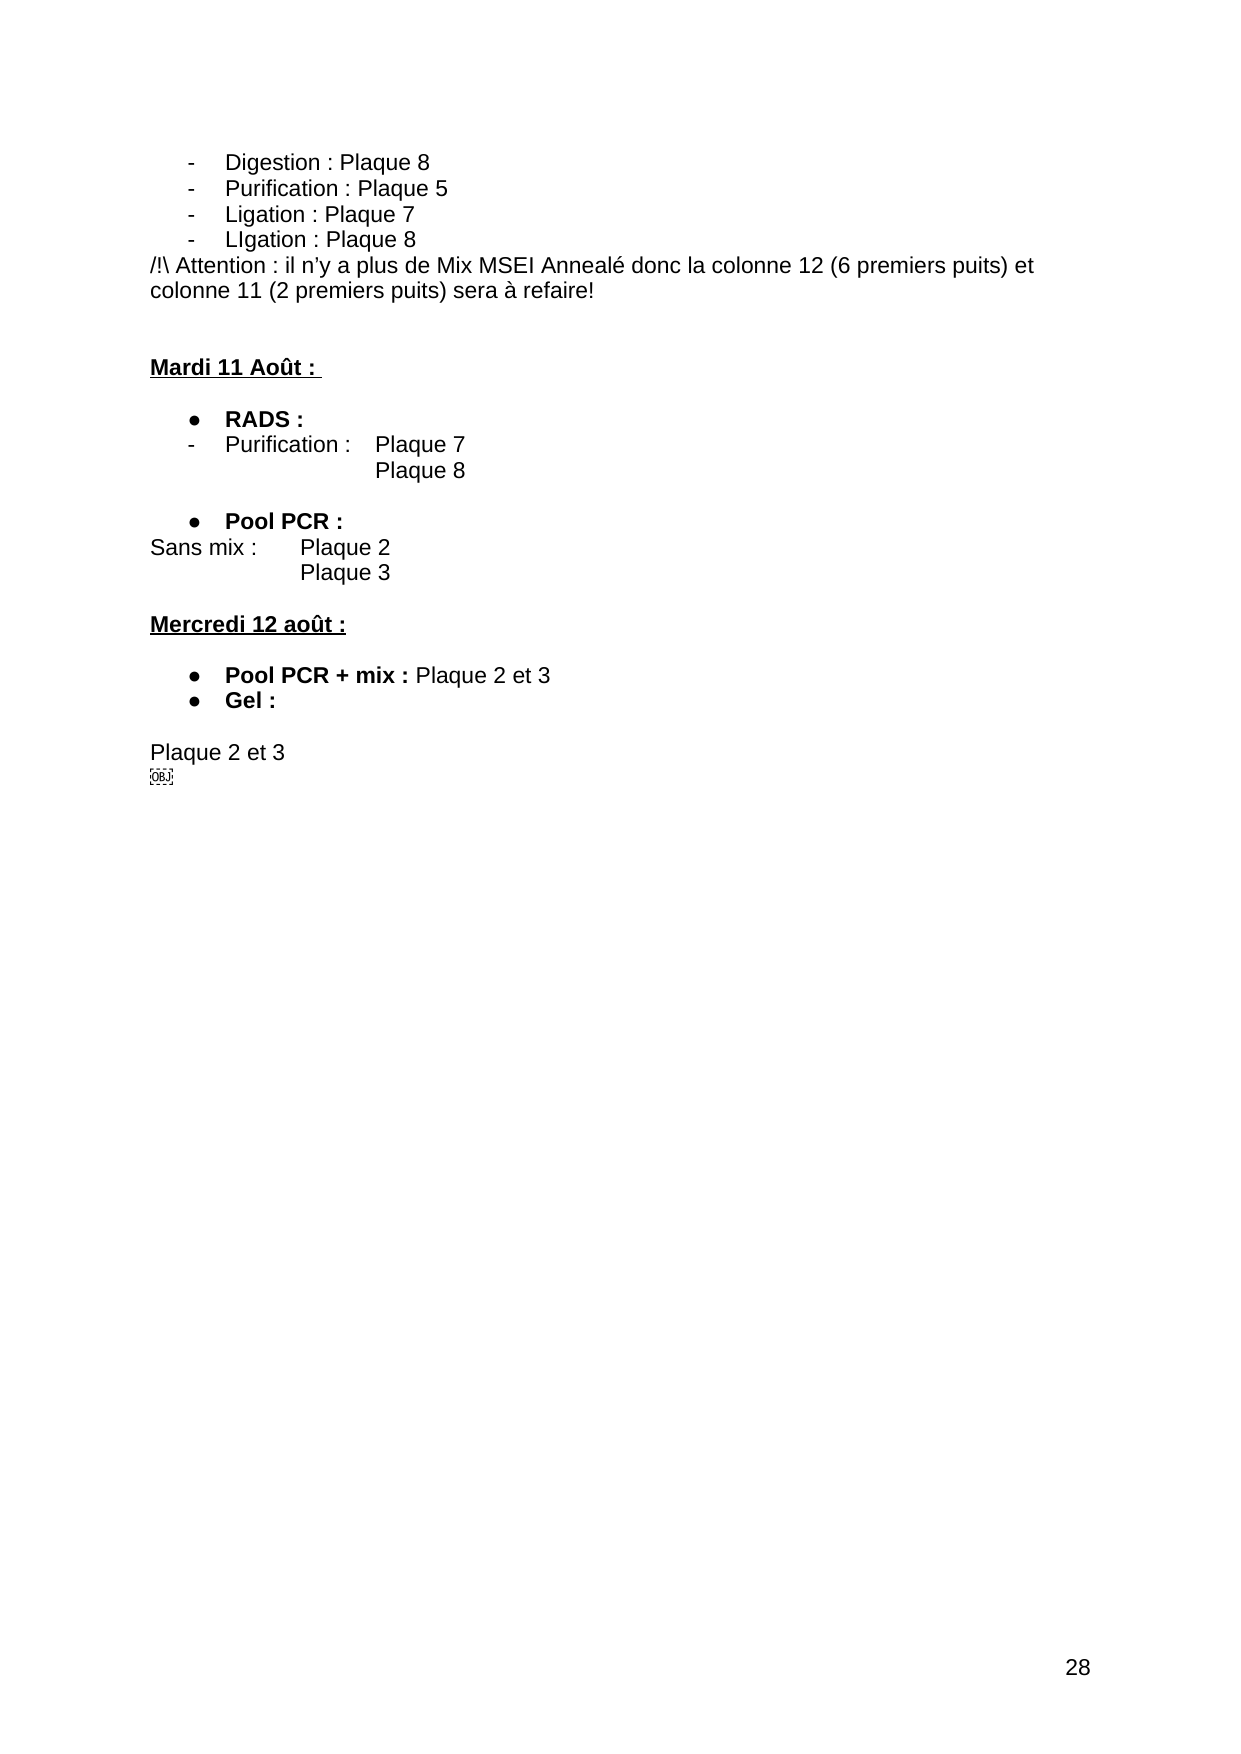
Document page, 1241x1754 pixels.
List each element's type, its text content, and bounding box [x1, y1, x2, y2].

list RADS : [187, 406, 1091, 432]
text ￼ [150, 765, 1091, 791]
text Sans mix : Plaque 2 [150, 534, 1091, 560]
text Plaque 2 et 3 [150, 739, 1091, 765]
text Plaque 8 [300, 457, 1091, 483]
list Pool PCR : [187, 509, 1091, 534]
list Ligation : Plaque 7 [187, 201, 1091, 227]
list Purification : Plaque 5 [187, 176, 1091, 201]
list LIgation : Plaque 8 [187, 227, 1091, 252]
text Mardi 11 Août : [150, 355, 1091, 381]
list Digestion : Plaque 8 [187, 150, 1091, 176]
text Mercredi 12 août : [150, 611, 1091, 637]
text /!\ Attention : il n’y a plus de Mix MSEI Annealé donc la colonne 12 (6 premiers puits) et colonne 11 (2 premiers puits) sera à refaire! [150, 252, 1091, 304]
text Plaque 3 [300, 560, 1091, 586]
list Pool PCR + mix : Plaque 2 et 3 [187, 662, 1091, 688]
list Purification : Plaque 7 [187, 432, 1091, 457]
list Gel : [187, 688, 1091, 714]
